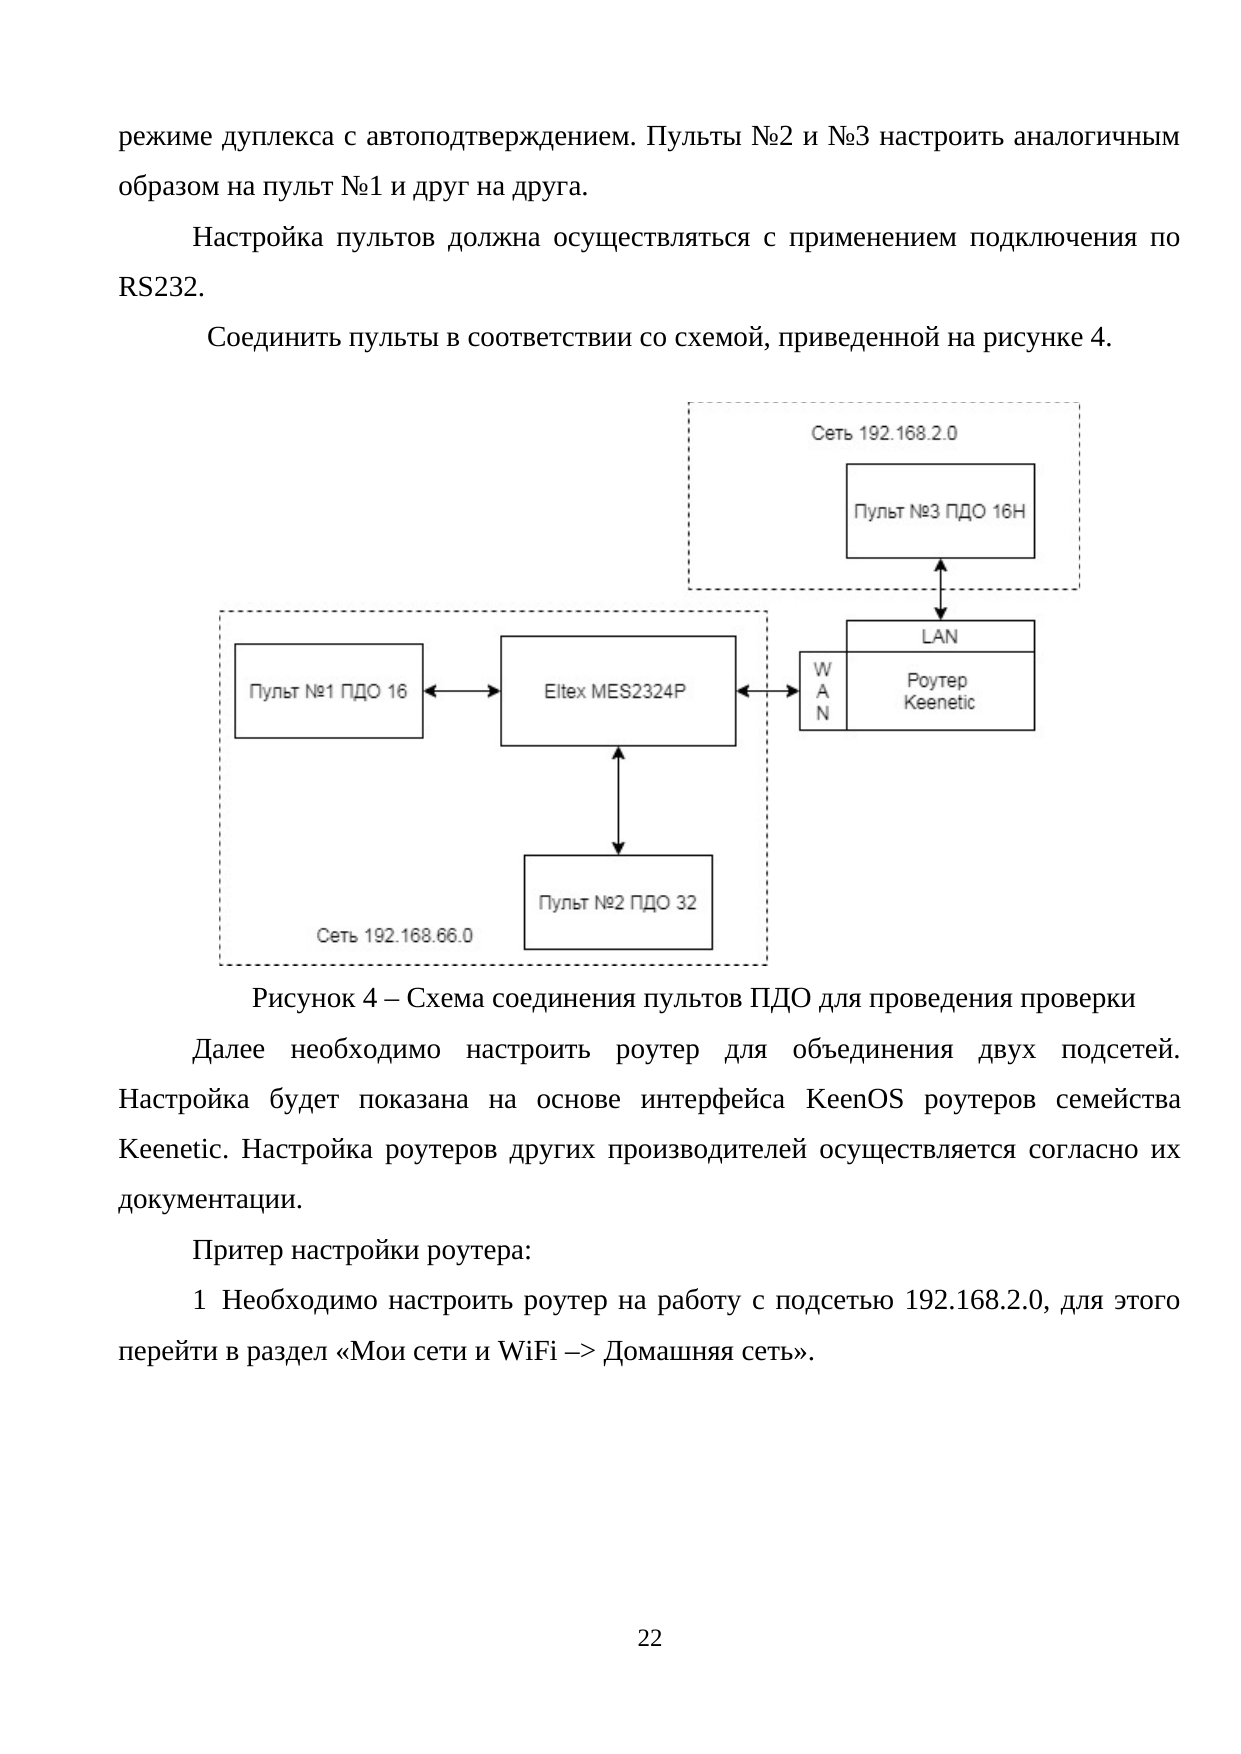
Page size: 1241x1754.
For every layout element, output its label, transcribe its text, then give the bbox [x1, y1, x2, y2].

text Настройка пультов должна осуществляться с применением подключения по RS232. [118, 219, 1181, 303]
list Необходимо настроить роутер на работу с подсетью 192.168.2.0, для этого перейти в раздел «Мои сети и WiFi –> Домашняя сеть». [118, 1282, 1181, 1366]
text Рисунок 4 – Схема соединения пультов ПДО для проведения проверки [207, 980, 1181, 1014]
text Притер настройки роутера: [118, 1232, 1181, 1266]
text Соединить пульты в соответствии со схемой, приведенной на рисунке 4. [118, 319, 1181, 353]
list режиме дуплекса с автоподтверждением. Пульты №2 и №3 настроить аналогичным образом на пульт №1 и друг на друга. [118, 118, 1181, 202]
picture [219, 402, 1081, 966]
text Далее необходимо настроить роутер для объединения двух подсетей. Настройка будет показана на основе интерфейса KeenOS роутеров семейства Keenetic. Настройка роутеров других производителей осуществляется согласно их документации. [118, 1031, 1181, 1215]
